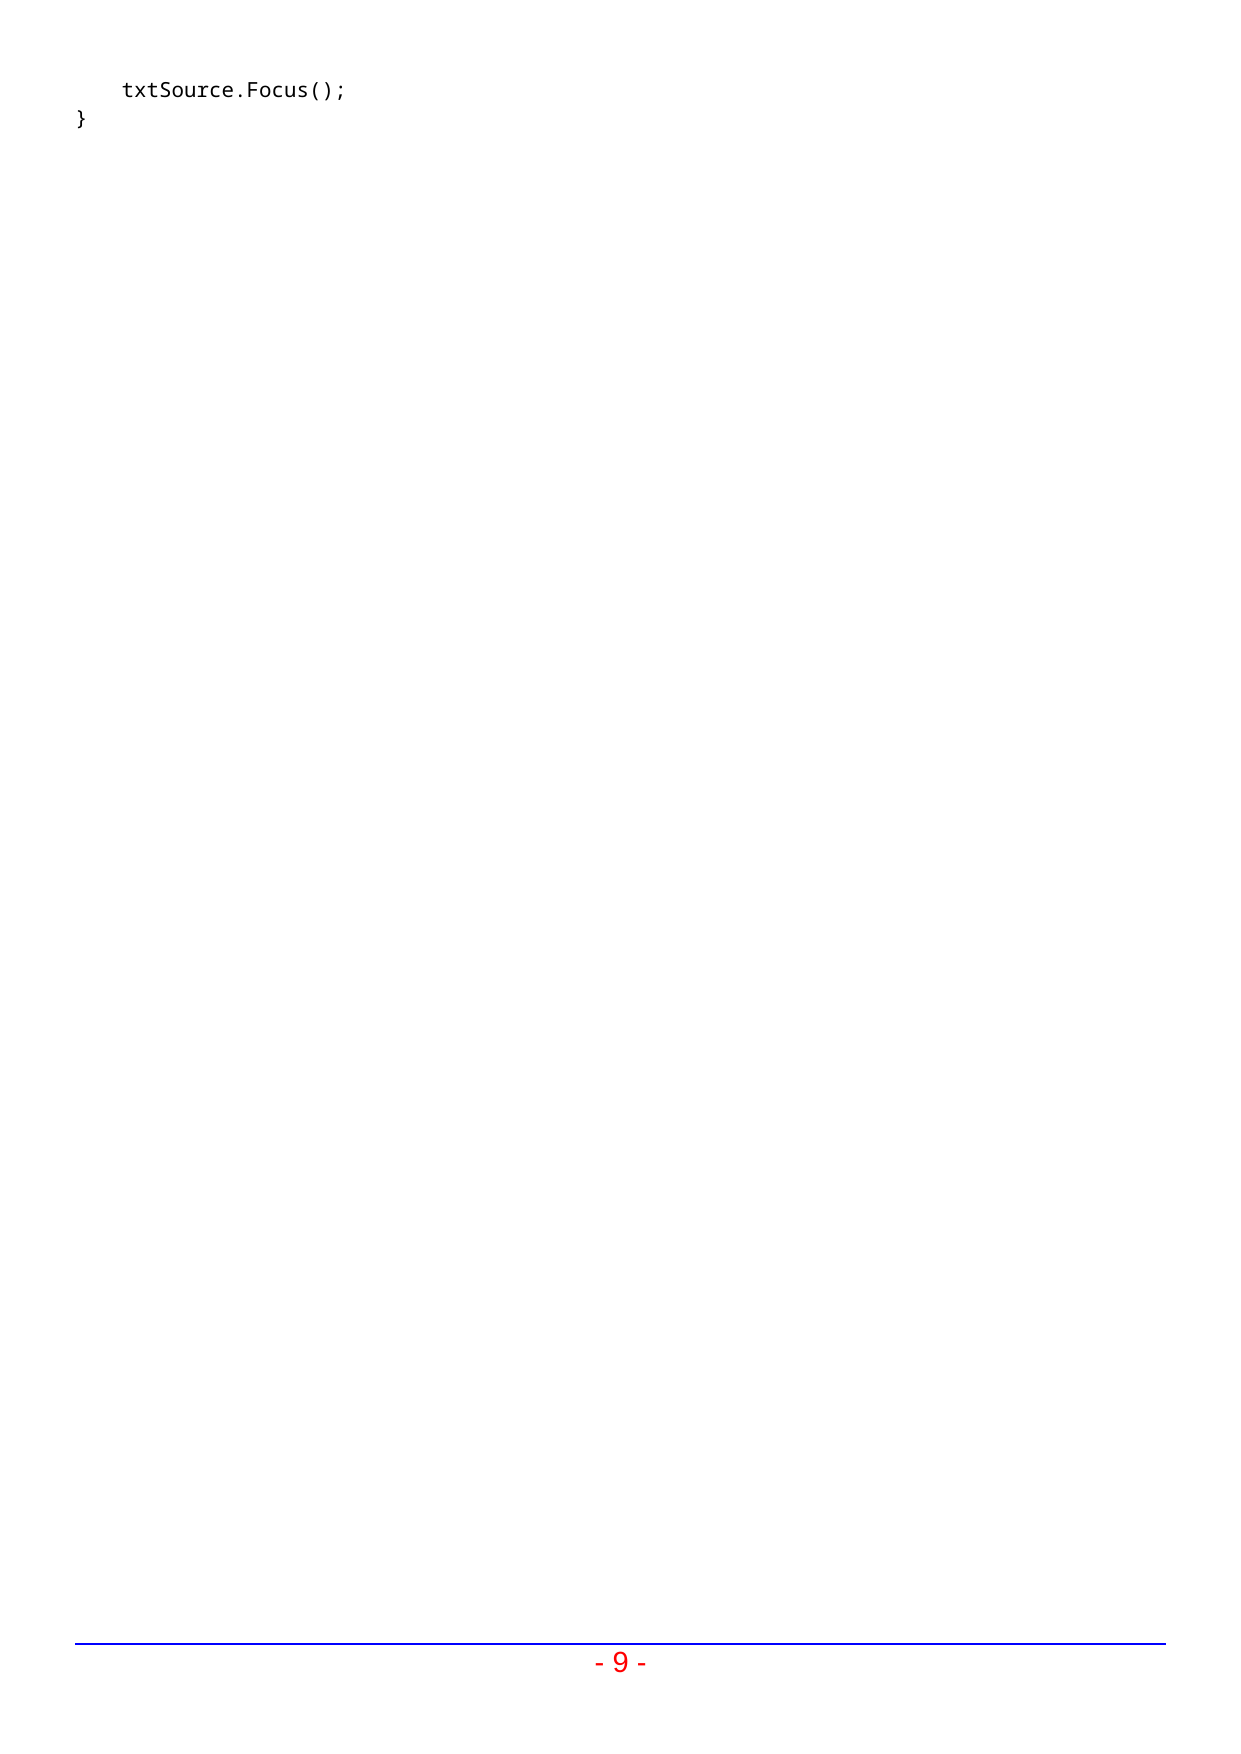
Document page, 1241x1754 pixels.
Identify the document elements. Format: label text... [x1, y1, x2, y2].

text } [75, 103, 1166, 132]
text txtSource.Focus(); [75, 75, 1166, 103]
